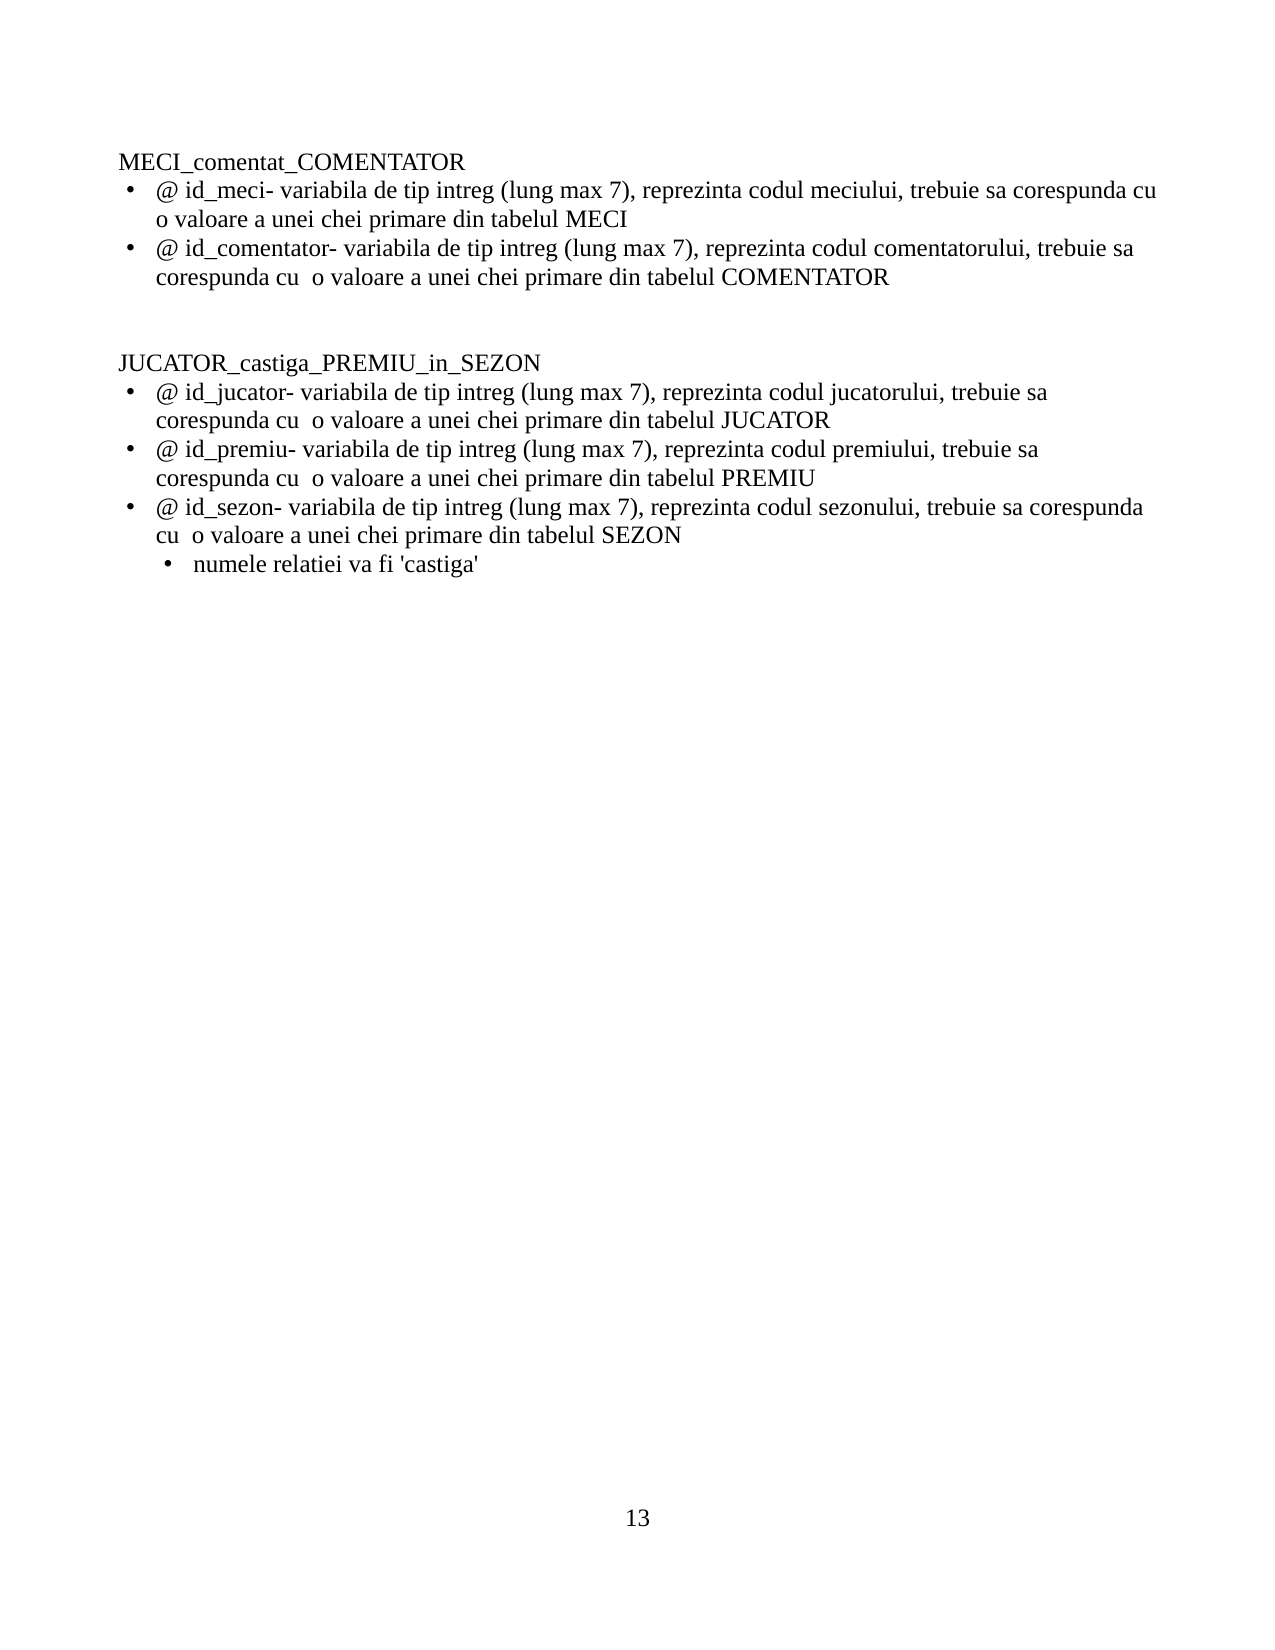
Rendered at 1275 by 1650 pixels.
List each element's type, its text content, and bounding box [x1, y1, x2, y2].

list @ id_comentator- variabila de tip intreg (lung max 7), reprezinta codul comentatorului, trebuie sa corespunda cu o valoare a unei chei primare din tabelul COMENTATOR [156, 233, 1157, 291]
list @ id_sezon- variabila de tip intreg (lung max 7), reprezinta codul sezonului, trebuie sa corespunda cu o valoare a unei chei primare din tabelul SEZON [156, 492, 1157, 549]
list @ id_premiu- variabila de tip intreg (lung max 7), reprezinta codul premiului, trebuie sa corespunda cu o valoare a unei chei primare din tabelul PREMIU [156, 434, 1157, 492]
text MECI_comentat_COMENTATOR [118, 147, 1157, 176]
list @ id_jucator- variabila de tip intreg (lung max 7), reprezinta codul jucatorului, trebuie sa corespunda cu o valoare a unei chei primare din tabelul JUCATOR [156, 377, 1157, 434]
list numele relatiei va fi 'castiga' [193, 549, 1157, 578]
list @ id_meci- variabila de tip intreg (lung max 7), reprezinta codul meciului, trebuie sa corespunda cu o valoare a unei chei primare din tabelul MECI [156, 176, 1157, 233]
text JUCATOR_castiga_PREMIU_in_SEZON [118, 348, 1157, 377]
